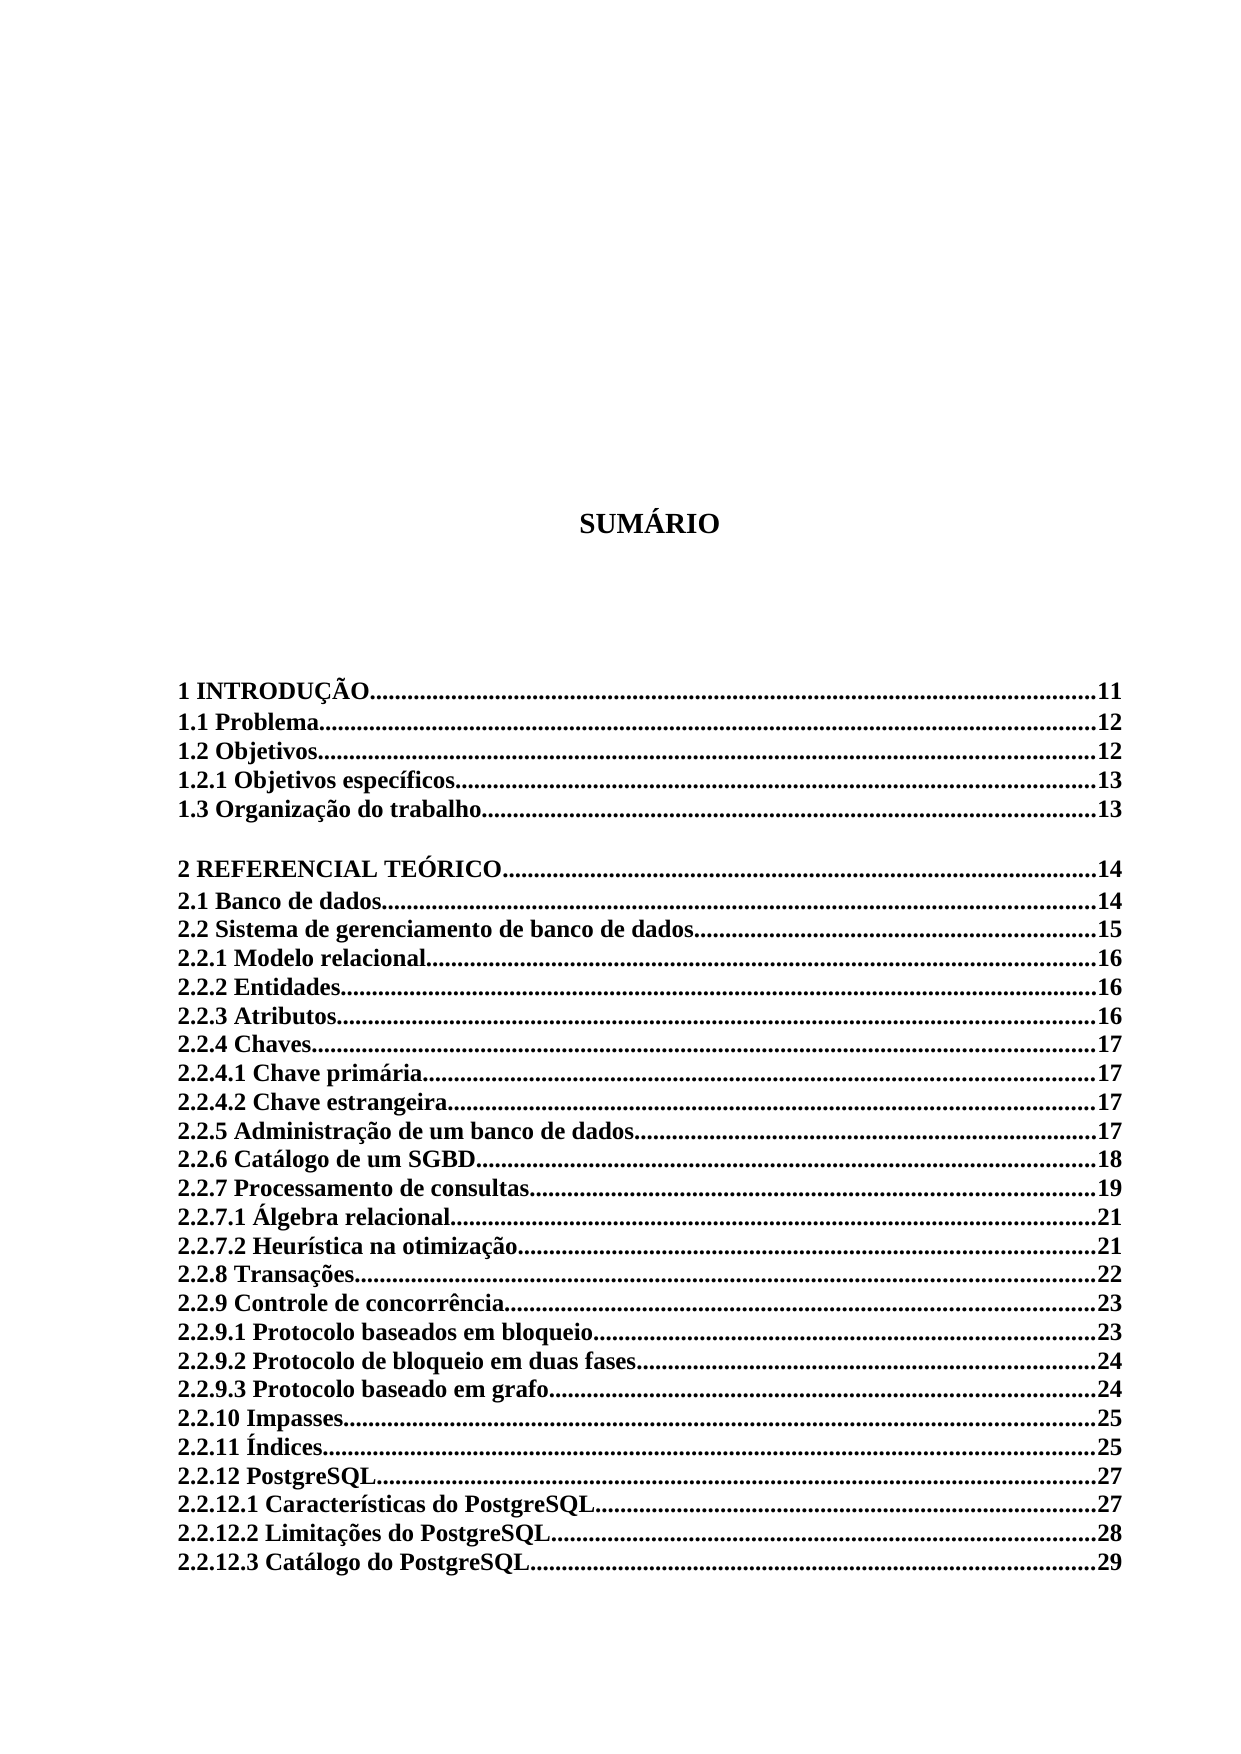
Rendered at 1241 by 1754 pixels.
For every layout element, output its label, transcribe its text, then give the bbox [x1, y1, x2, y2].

text 2.2.4.1 Chave primária 17 [177, 1058, 1122, 1087]
text 2.2.12.1 Características do PostgreSQL 27 [177, 1489, 1122, 1518]
text 2.2.9 Controle de concorrência 23 [177, 1288, 1122, 1317]
text 2.2.5 Administração de um banco de dados 17 [177, 1116, 1122, 1144]
text 2.2.6 Catálogo de um SGBD 18 [177, 1144, 1122, 1173]
text 2.2.7.2 Heurística na otimização 21 [177, 1231, 1122, 1259]
text 1.2.1 Objetivos específicos 13 [177, 765, 1122, 794]
text 2.2.4.2 Chave estrangeira 17 [177, 1087, 1122, 1116]
text 2.2.10 Impasses 25 [177, 1403, 1122, 1432]
text 2.2.4 Chaves 17 [177, 1029, 1122, 1058]
text 1.3 Organização do trabalho 13 [177, 794, 1122, 822]
text 1 Introdução 11 [177, 676, 1122, 704]
text SUMÁRIO [177, 506, 1122, 540]
text 2.2.2 Entidades 16 [177, 972, 1122, 1001]
text 2.2.9.1 Protocolo baseados em bloqueio 23 [177, 1317, 1122, 1346]
text 2.2.1 Modelo relacional 16 [177, 943, 1122, 972]
text 1.1 Problema 12 [177, 707, 1122, 736]
text 2.2.9.2 Protocolo de bloqueio em duas fases 24 [177, 1346, 1122, 1374]
text 2.2.9.3 Protocolo baseado em grafo 24 [177, 1374, 1122, 1403]
text 2.1 Banco de dados 14 [177, 886, 1122, 914]
text 2.2.11 Índices 25 [177, 1432, 1122, 1461]
text 2.2.12.3 Catálogo do PostgreSQL 29 [177, 1547, 1122, 1576]
text 2.2.12 PostgreSQL 27 [177, 1461, 1122, 1489]
text 2.2.8 Transações 22 [177, 1259, 1122, 1288]
text 2.2.12.2 Limitações do PostgreSQL 28 [177, 1518, 1122, 1547]
text 1.2 Objetivos 12 [177, 736, 1122, 765]
text 2 REFERENCIAL TEÓRICO 14 [177, 854, 1122, 883]
text 2.2.7.1 Álgebra relacional 21 [177, 1202, 1122, 1231]
text 2.2.3 Atributos 16 [177, 1001, 1122, 1029]
text 2.2.7 Processamento de consultas 19 [177, 1173, 1122, 1202]
text 2.2 Sistema de gerenciamento de banco de dados 15 [177, 914, 1122, 943]
